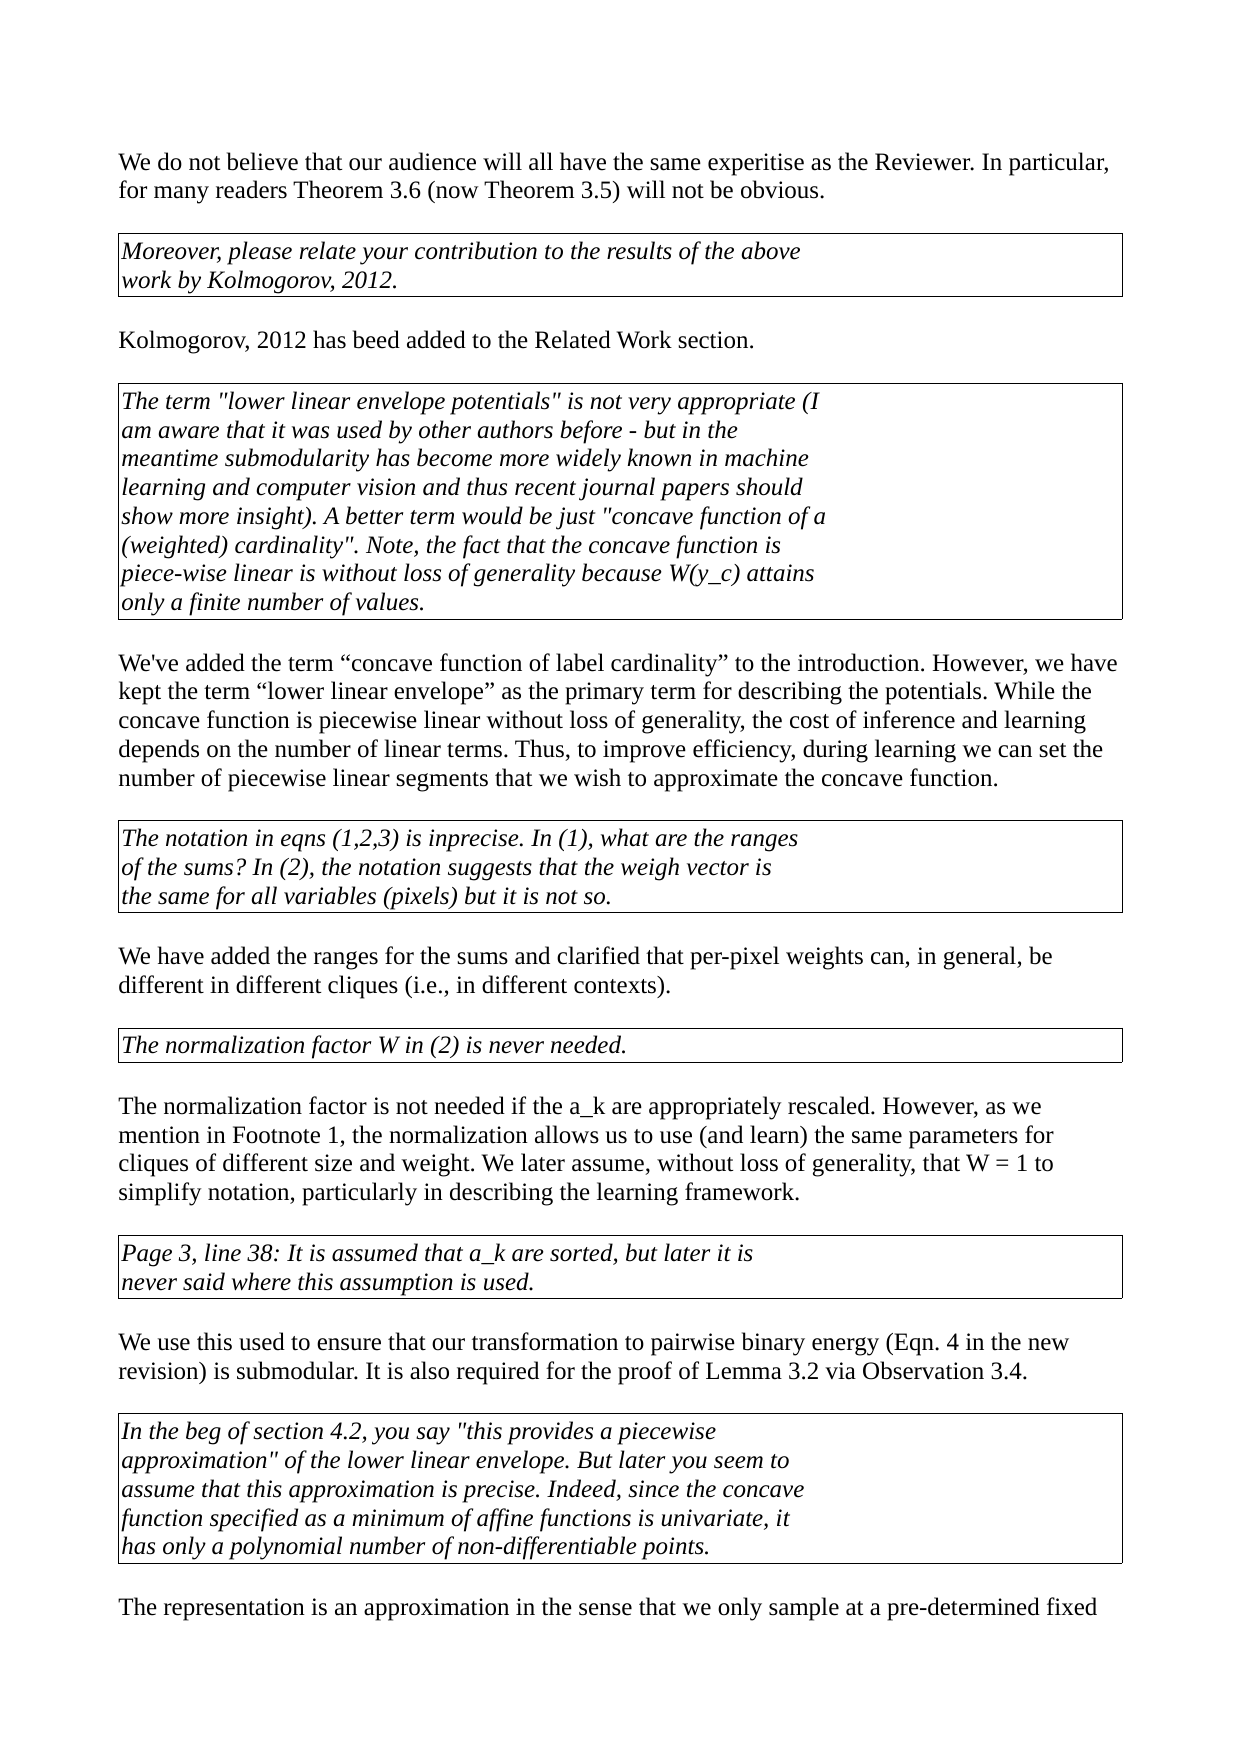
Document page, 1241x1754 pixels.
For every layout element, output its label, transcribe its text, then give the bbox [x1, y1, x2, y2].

text The normalization factor is not needed if the a_k are appropriately rescaled. However, as we mention in Footnote 1, the normalization allows us to use (and learn) the same parameters for cliques of different size and weight. We later assume, without loss of generality, that W = 1 to simplify notation, particularly in describing the learning framework. [118, 1091, 1122, 1206]
text We've added the term “concave function of label cardinality” to the introduction. However, we have kept the term “lower linear envelope” as the primary term for describing the potentials. While the concave function is piecewise linear without loss of generality, the cost of inference and learning depends on the number of linear terms. Thus, to improve efficiency, during learning we can set the number of piecewise linear segments that we wish to approximate the concave function. [118, 648, 1122, 791]
text Moreover, please relate your contribution to the results of the above [119, 234, 1122, 262]
text We have added the ranges for the sums and clarified that per-pixel weights can, in general, be different in different cliques (i.e., in different contexts). [118, 941, 1122, 999]
text We use this used to ensure that our transformation to pairwise binary energy (Eqn. 4 in the new revision) is submodular. It is also required for the proof of Lemma 3.2 via Observation 3.4. [118, 1327, 1122, 1384]
text approximation" of the lower linear envelope. But later you seem to [119, 1442, 1122, 1471]
text of the sums? In (2), the notation suggests that the weigh vector is [119, 849, 1122, 878]
text Page 3, line 38: It is assumed that a_k are sorted, but later it is [119, 1236, 1122, 1263]
text piece-wise linear is without loss of generality because W(y_c) attains [119, 555, 1122, 584]
text never said where this assumption is used. [119, 1263, 1122, 1298]
text has only a polynomial number of non-differentiable points. [119, 1528, 1122, 1563]
text meantime submodularity has become more widely known in machine [119, 440, 1122, 469]
text assume that this approximation is precise. Indeed, since the concave [119, 1471, 1122, 1499]
text am aware that it was used by other authors before - but in the [119, 412, 1122, 440]
text function specified as a minimum of affine functions is univariate, it [119, 1499, 1122, 1528]
text the same for all variables (pixels) but it is not so. [119, 878, 1122, 912]
text The representation is an approximation in the sense that we only sample at a pre-determined fixed [118, 1592, 1122, 1621]
text We do not believe that our audience will all have the same experitise as the Reviewer. In particular, for many readers Theorem 3.6 (now Theorem 3.5) will not be obvious. [118, 147, 1122, 204]
text In the beg of section 4.2, you say "this provides a piecewise [119, 1414, 1122, 1442]
text The notation in eqns (1,2,3) is inprecise. In (1), what are the ranges [119, 821, 1122, 849]
text only a finite number of values. [119, 584, 1122, 619]
text learning and computer vision and thus recent journal papers should [119, 469, 1122, 498]
text The normalization factor W in (2) is never needed. [119, 1029, 1122, 1062]
text (weighted) cardinality". Note, the fact that the concave function is [119, 527, 1122, 555]
text work by Kolmogorov, 2012. [119, 262, 1122, 296]
text show more insight). A better term would be just "concave function of a [119, 498, 1122, 527]
text Kolmogorov, 2012 has beed added to the Related Work section. [118, 325, 1122, 354]
text The term "lower linear envelope potentials" is not very appropriate (I [119, 384, 1122, 412]
